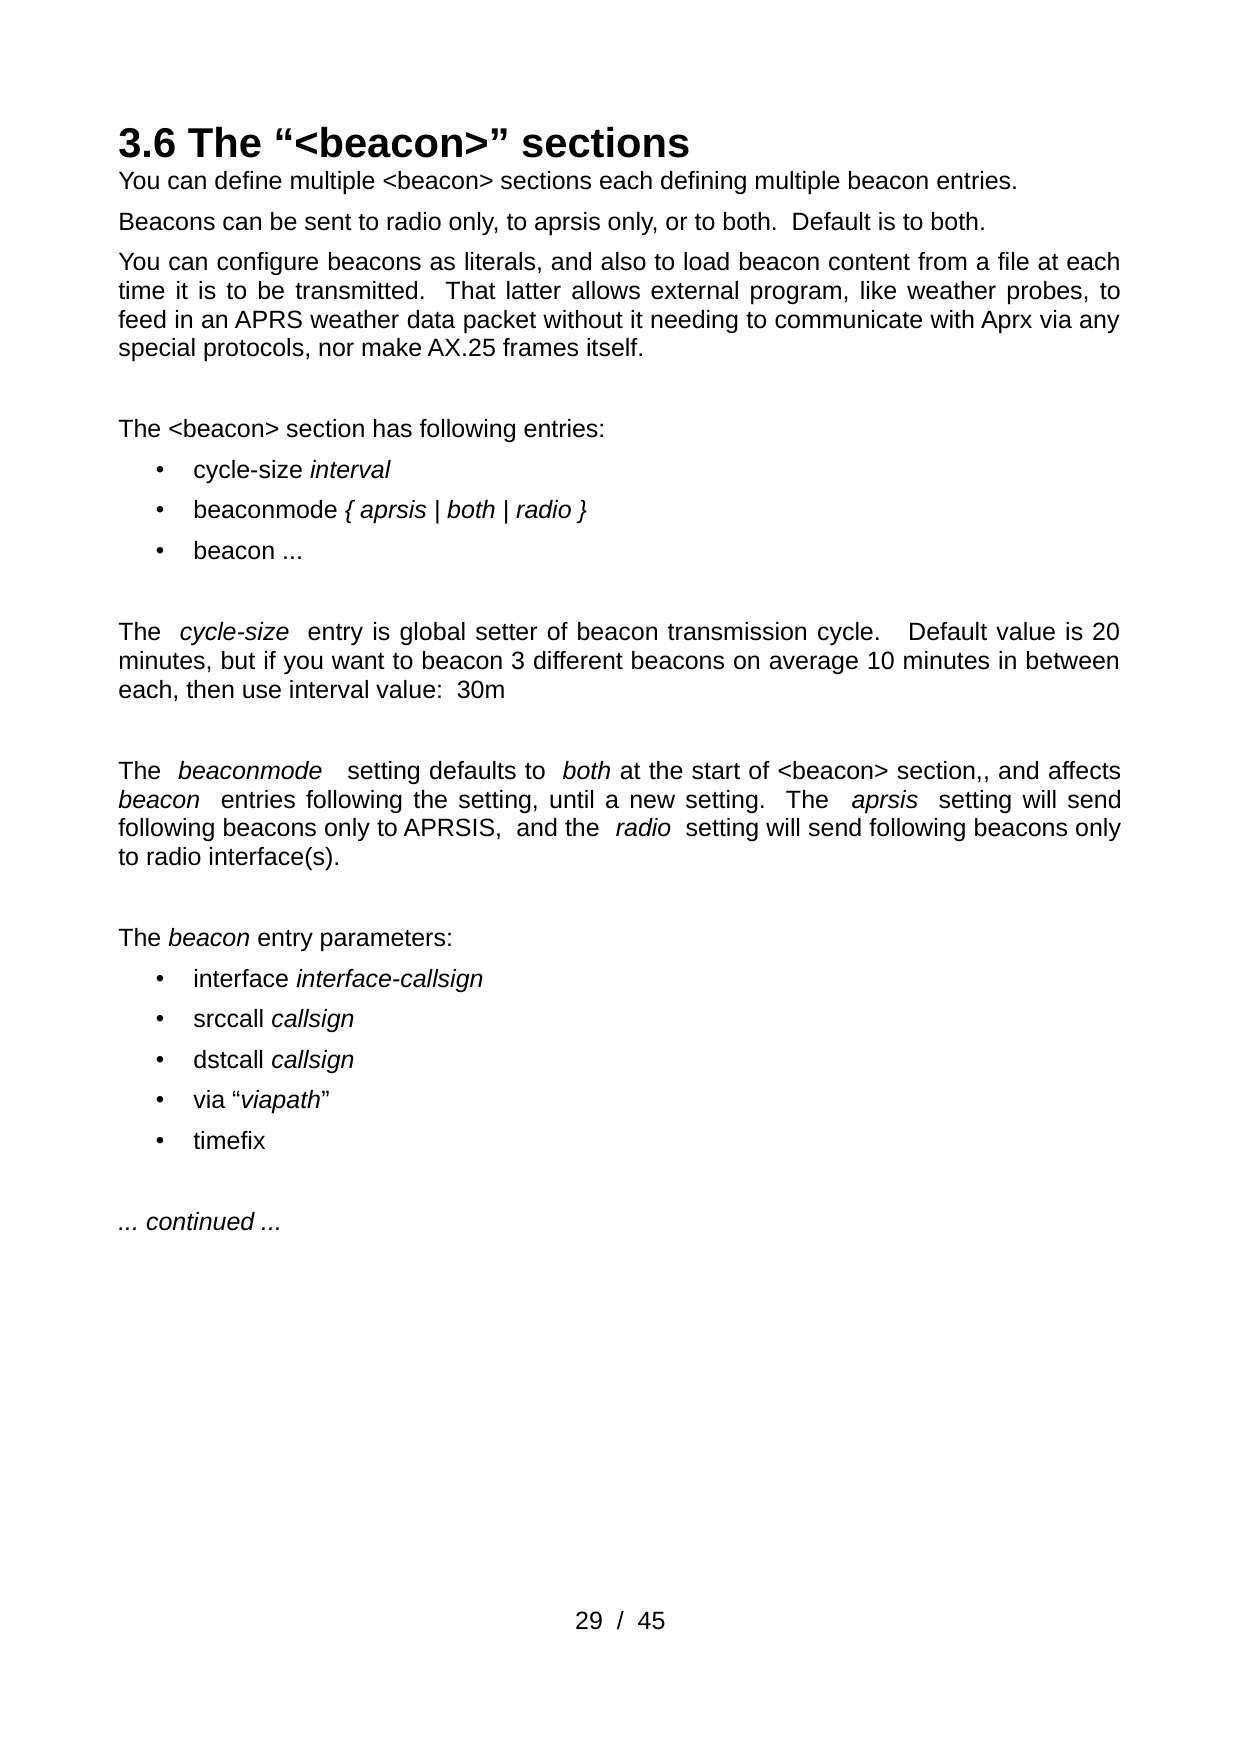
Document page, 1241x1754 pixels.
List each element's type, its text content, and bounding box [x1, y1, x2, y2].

list via “viapath” [156, 1086, 1122, 1114]
subtitle The “<beacon>” sections [118, 118, 1122, 166]
text ... continued ... [118, 1207, 1122, 1236]
list srccall callsign [156, 1004, 1122, 1033]
list beacon ... [156, 536, 1122, 565]
text The <beacon> section has following entries: [118, 414, 1122, 443]
text Beacons can be sent to radio only, to aprsis only, or to both. Default is to both. [118, 207, 1122, 235]
text The beacon entry parameters: [118, 923, 1122, 952]
text You can define multiple <beacon> sections each defining multiple beacon entries. [118, 166, 1122, 195]
text The cycle-size entry is global setter of beacon transmission cycle. Default value is 20 minutes, but if you want to beacon 3 different beacons on average 10 minutes in between each, then use interval value: 30m [118, 617, 1122, 703]
list cycle-size interval [156, 455, 1122, 484]
list interface interface-callsign [156, 964, 1122, 992]
list beaconmode { aprsis | both | radio } [156, 496, 1122, 524]
text You can configure beacons as literals, and also to load beacon content from a file at each time it is to be transmitted. That latter allows external program, like weather probes, to feed in an APRS weather data packet without it needing to communicate with Aprx via any special protocols, nor make AX.25 frames itself. [118, 247, 1122, 362]
text The beaconmode setting defaults to both at the start of <beacon> section,, and affects beacon entries following the setting, until a new setting. The aprsis setting will send following beacons only to APRSIS, and the radio setting will send following beacons only to radio interface(s). [118, 756, 1122, 871]
list dstcall callsign [156, 1045, 1122, 1074]
list timefix [156, 1126, 1122, 1155]
